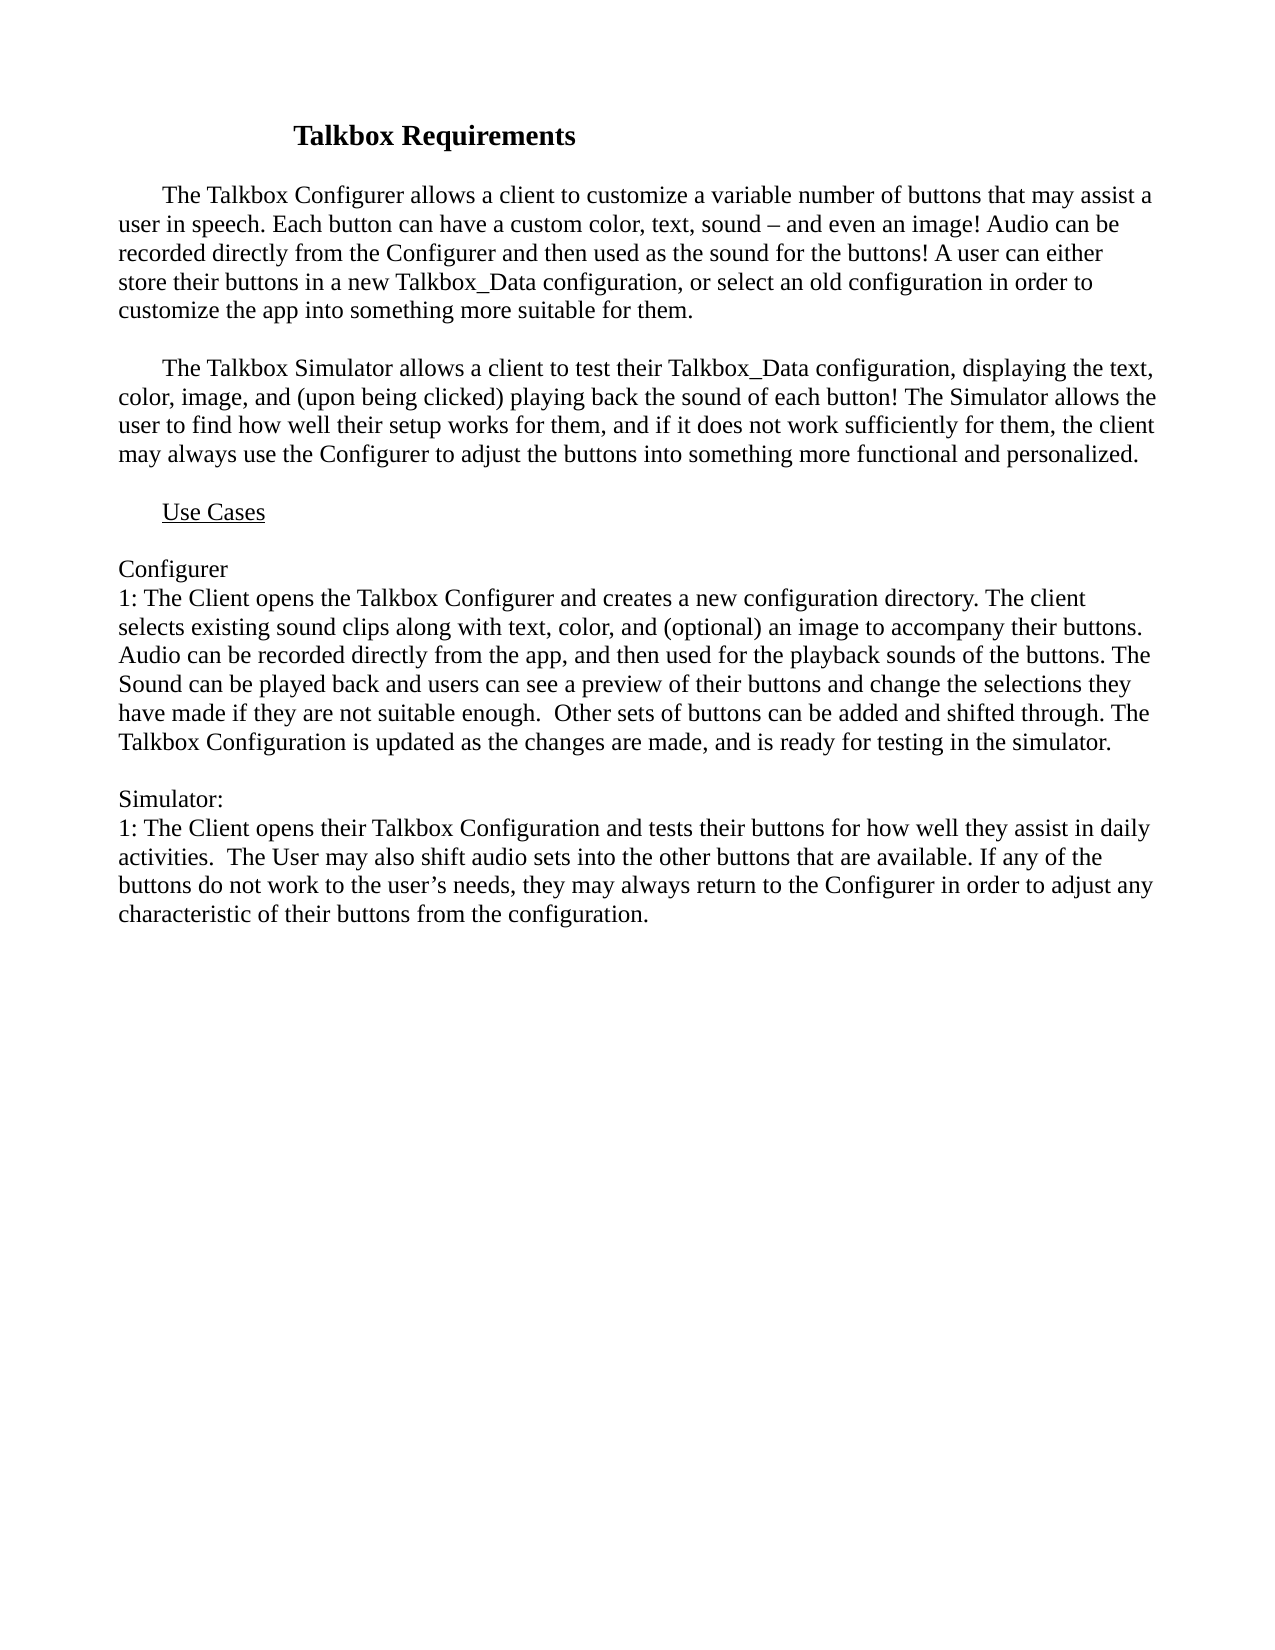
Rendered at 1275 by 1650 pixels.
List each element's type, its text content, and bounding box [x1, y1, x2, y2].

text The Talkbox Configurer allows a client to customize a variable number of buttons that may assist a user in speech. Each button can have a custom color, text, sound – and even an image! Audio can be recorded directly from the Configurer and then used as the sound for the buttons! A user can either store their buttons in a new Talkbox_Data configuration, or select an old configuration in order to customize the app into something more suitable for them. [118, 180, 1157, 324]
text 1: The Client opens the Talkbox Configurer and creates a new configuration directory. The client selects existing sound clips along with text, color, and (optional) an image to accompany their buttons. [118, 583, 1157, 640]
text Use Cases Configurer [118, 497, 1157, 583]
text 1: The Client opens their Talkbox Configuration and tests their buttons for how well they assist in daily activities. The User may also shift audio sets into the other buttons that are available. If any of the buttons do not work to the user’s needs, they may always return to the Configurer in order to adjust any characteristic of their buttons from the configuration. [118, 813, 1157, 928]
text The Talkbox Simulator allows a client to test their Talkbox_Data configuration, displaying the text, color, image, and (upon being clicked) playing back the sound of each button! The Simulator allows the user to find how well their setup works for them, and if it does not work sufficiently for them, the client may always use the Configurer to adjust the buttons into something more functional and personalized. [118, 353, 1157, 468]
text Audio can be recorded directly from the app, and then used for the playback sounds of the buttons. The Sound can be played back and users can see a preview of their buttons and change the selections they have made if they are not suitable enough. Other sets of buttons can be added and shifted through. The Talkbox Configuration is updated as the changes are made, and is ready for testing in the simulator. [118, 640, 1157, 755]
text Talkbox Requirements [118, 118, 1157, 152]
text Simulator: [118, 784, 1157, 813]
